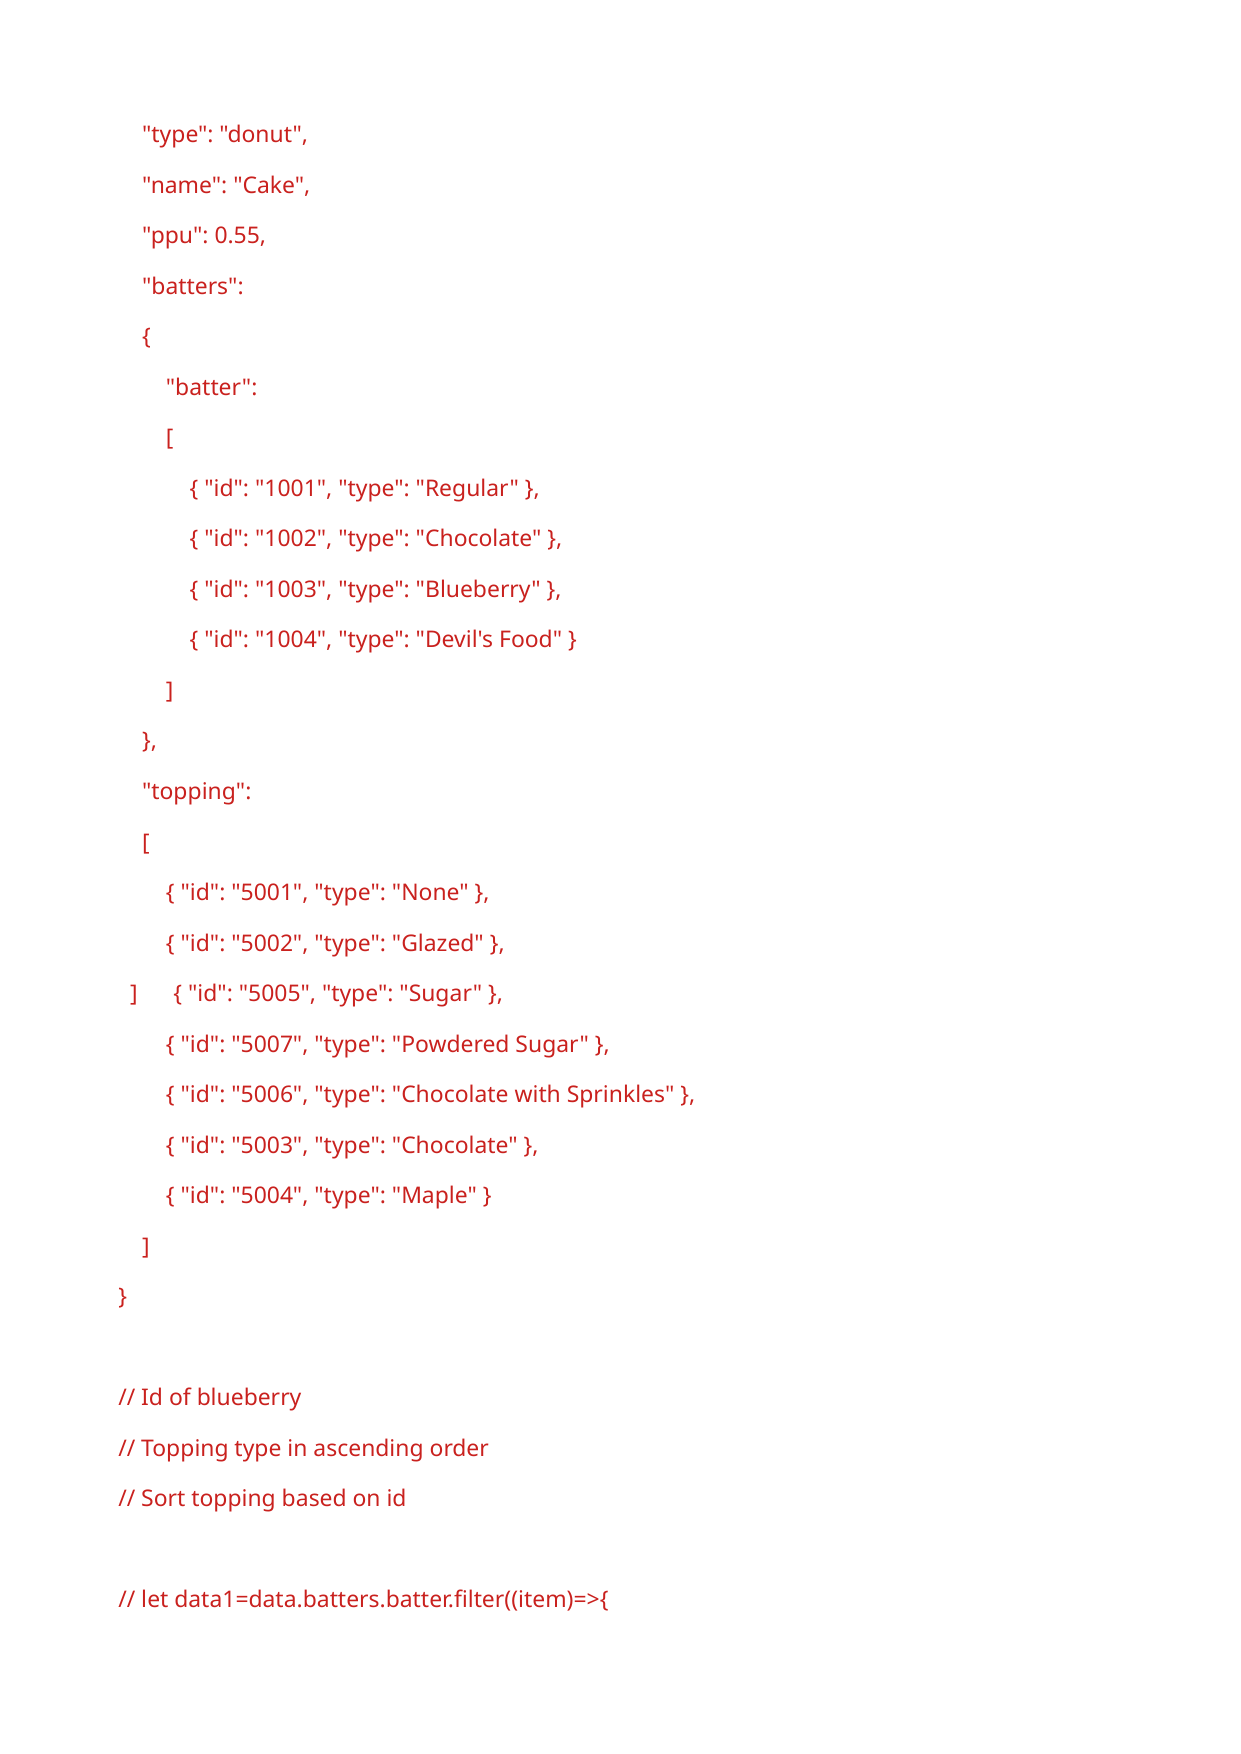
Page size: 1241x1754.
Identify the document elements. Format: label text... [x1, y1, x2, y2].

text { "id": "5001", "type": "None" }, [118, 876, 1122, 907]
text ] [118, 1229, 1122, 1261]
text { "id": "5004", "type": "Maple" } [118, 1179, 1122, 1210]
text { "id": "1003", "type": "Blueberry" }, [118, 573, 1122, 604]
text { "id": "5002", "type": "Glazed" }, [118, 926, 1122, 958]
text { "id": "1002", "type": "Chocolate" }, [118, 522, 1122, 553]
text { "id": "5006", "type": "Chocolate with Sprinkles" }, [118, 1078, 1122, 1109]
text } [118, 1280, 1122, 1311]
text [ [118, 421, 1122, 452]
text // Topping type in ascending order [118, 1432, 1122, 1463]
text [ [118, 825, 1122, 857]
text { [118, 320, 1122, 351]
text // Sort topping based on id [118, 1482, 1122, 1513]
text "topping": [118, 775, 1122, 806]
text ] [118, 674, 1122, 705]
text { "id": "5003", "type": "Chocolate" }, [118, 1128, 1122, 1160]
text { "id": "5007", "type": "Powdered Sugar" }, [118, 1027, 1122, 1059]
text // let data1=data.batters.batter.filter((item)=>{ [118, 1583, 1122, 1614]
text "name": "Cake", [118, 169, 1122, 200]
text "batters": [118, 270, 1122, 301]
text "batter": [118, 371, 1122, 402]
text }, [118, 724, 1122, 756]
text // Id of blueberry [118, 1381, 1122, 1412]
text ] { "id": "5005", "type": "Sugar" }, [118, 977, 1122, 1008]
text "type": "donut", [118, 118, 1122, 149]
text { "id": "1001", "type": "Regular" }, [118, 472, 1122, 503]
text "ppu": 0.55, [118, 219, 1122, 250]
text { "id": "1004", "type": "Devil's Food" } [118, 623, 1122, 654]
